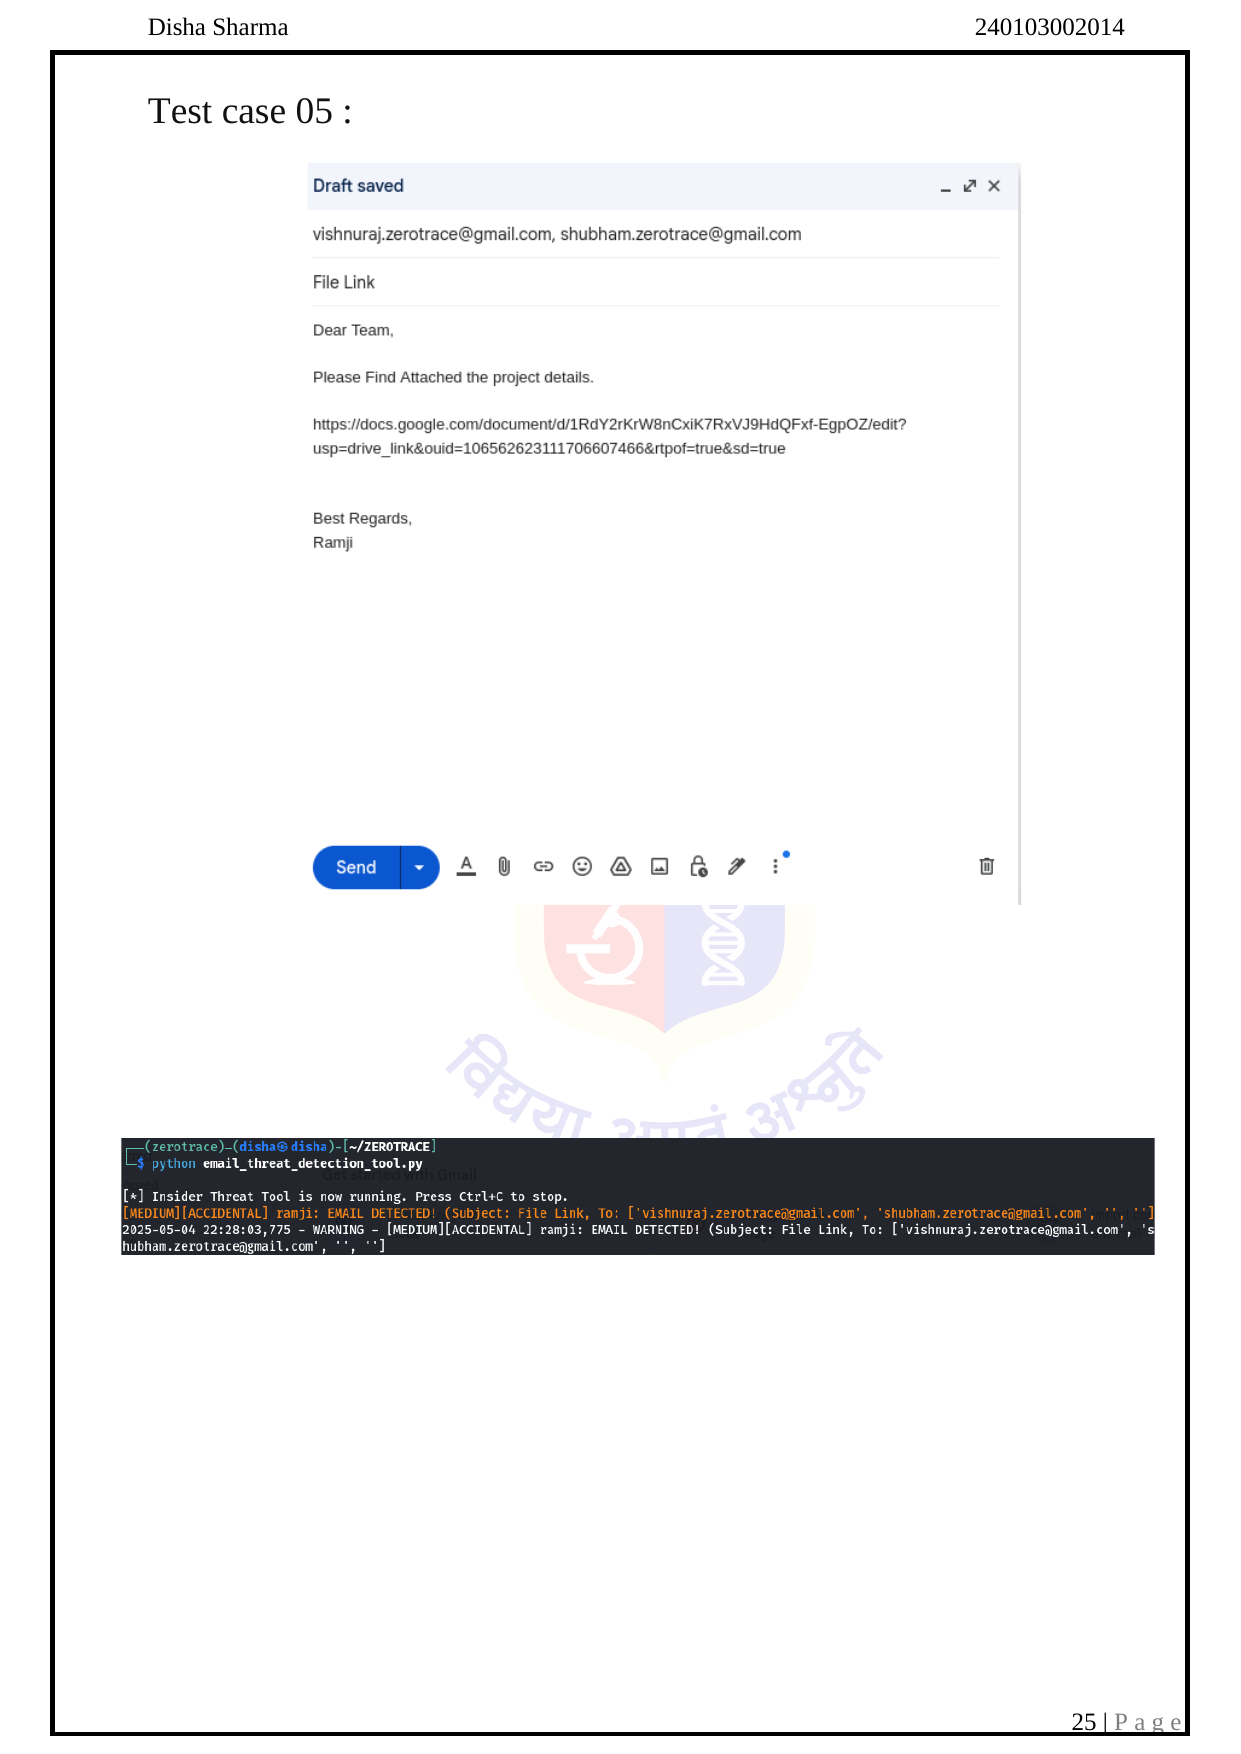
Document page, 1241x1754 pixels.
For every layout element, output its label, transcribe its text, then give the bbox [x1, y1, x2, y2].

picture [307, 163, 1022, 905]
title Test case 05 : [148, 89, 1181, 132]
picture [121, 1138, 1155, 1255]
